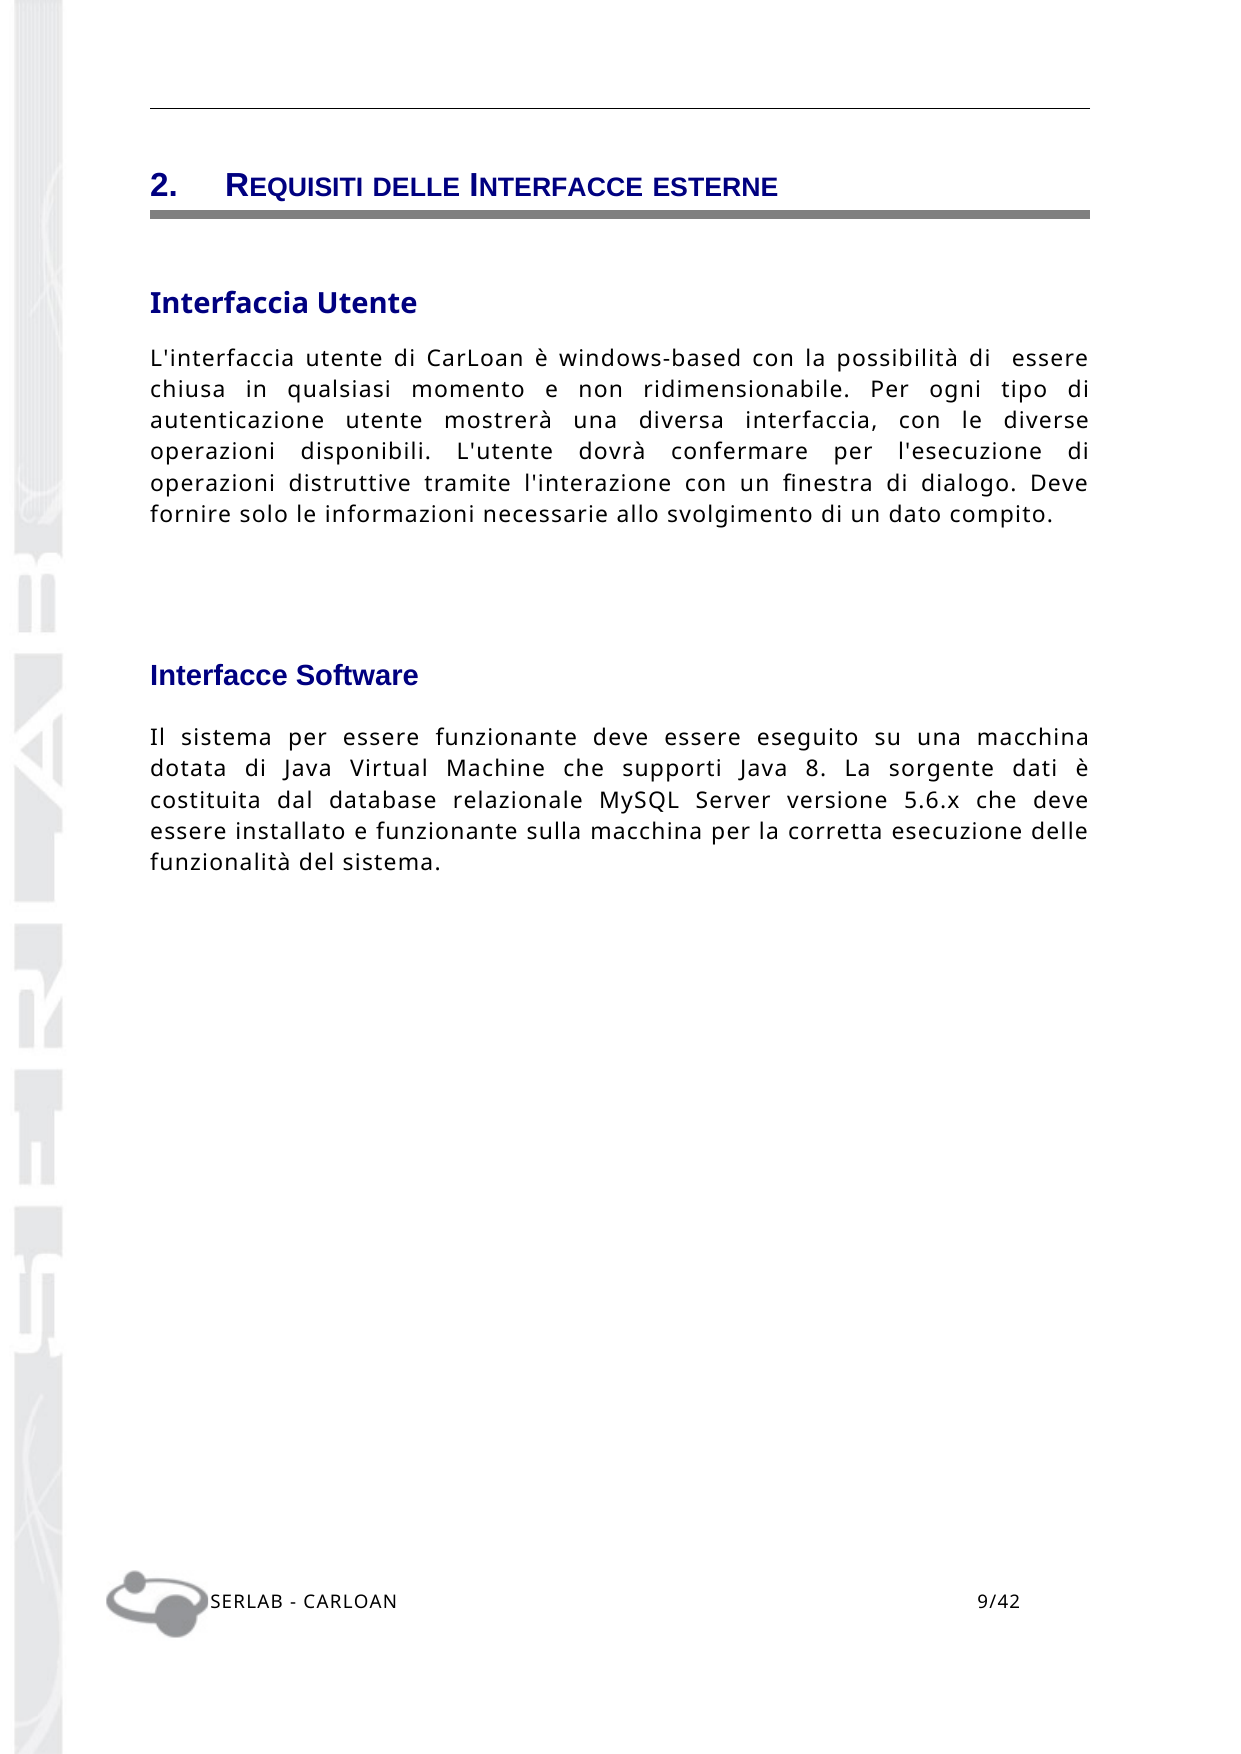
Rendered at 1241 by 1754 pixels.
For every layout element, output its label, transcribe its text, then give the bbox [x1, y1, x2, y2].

text Il sistema per essere funzionante deve essere eseguito su una macchina dotata di Java Virtual Machine che supporti Java 8. La sorgente dati è costituita dal database relazionale MySQL Server versione 5.6.x che deve essere installato e funzionante sulla macchina per la corretta esecuzione delle funzionalità del sistema. [150, 721, 1090, 877]
subtitle Interfacce Software [150, 658, 1090, 692]
picture [94, 1570, 209, 1641]
text L'interfaccia utente di CarLoan è windows-based con la possibilità di essere chiusa in qualsiasi momento e non ridimensionabile. Per ogni tipo di autenticazione utente mostrerà una diversa interfaccia, con le diverse operazioni disponibili. L'utente dovrà confermare per l'esecuzione di operazioni distruttive tramite l'interazione con un finestra di dialogo. Deve fornire solo le informazioni necessarie allo svolgimento di un dato compito. [150, 341, 1090, 529]
subtitle Requisiti delle Interfacce esterne [150, 165, 1090, 210]
subtitle Interfaccia Utente [150, 282, 1090, 322]
picture [0, 0, 71, 1754]
